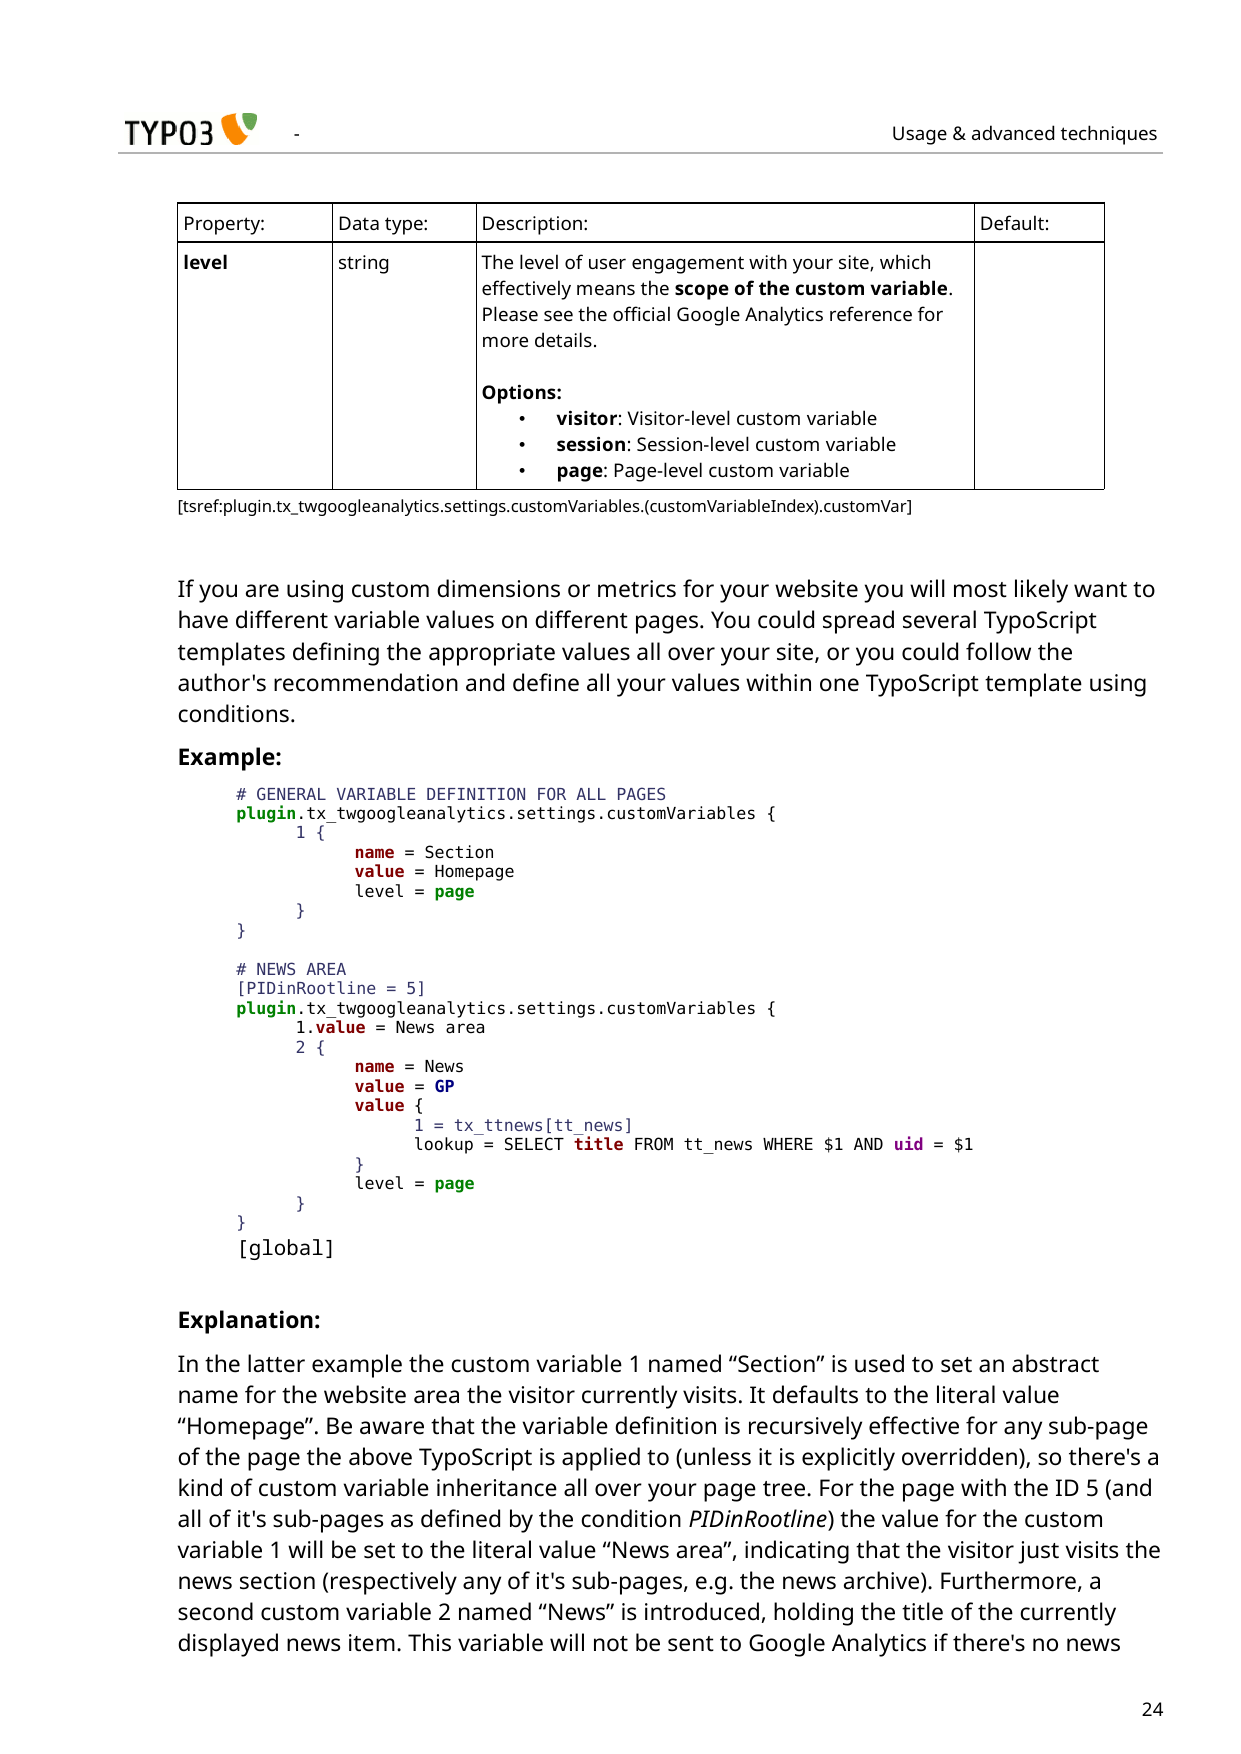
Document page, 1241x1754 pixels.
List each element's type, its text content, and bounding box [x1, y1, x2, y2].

table_header Property: [178, 204, 332, 241]
text } [236, 1213, 1163, 1232]
text value = GP [236, 1077, 1163, 1096]
text Explanation: [177, 1304, 1163, 1336]
text [tsref:plugin.tx_twgoogleanalytics.settings.customVariables.(customVariableIndex).customVar] [177, 495, 1163, 518]
table_cell [975, 243, 1104, 489]
table_cell level [178, 243, 332, 489]
text lookup = SELECT title FROM tt_news WHERE $1 AND uid = $1 [236, 1135, 1163, 1154]
text name = News [236, 1057, 1163, 1077]
table_cell The level of user engagement with your site, which effectively means the scope of the custom variable. Please see the official Google Analytics reference for more details. Options: visitor: Visitor-level custom variable session: Session-level custom variable page: Page-level custom variable [477, 243, 974, 489]
text value = Homepage [236, 862, 1163, 882]
text name = Section [236, 843, 1163, 862]
picture [124, 112, 260, 145]
text 1.value = News area [236, 1018, 1163, 1038]
text plugin.tx_twgoogleanalytics.settings.customVariables { [236, 804, 1163, 823]
text plugin.tx_twgoogleanalytics.settings.customVariables { [236, 999, 1163, 1018]
text If you are using custom dimensions or metrics for your website you will most likely want to have different variable values on different pages. You could spread several TypoScript templates defining the appropriate values all over your site, or you could follow the author's recommendation and define all your values within one TypoScript template using conditions. [177, 573, 1163, 729]
table_cell string [333, 243, 476, 489]
text # NEWS AREA [236, 960, 1163, 979]
text } [236, 1154, 1163, 1174]
text # GENERAL VARIABLE DEFINITION FOR ALL PAGES [236, 784, 1163, 804]
text In the latter example the custom variable 1 named “Section” is used to set an abstract name for the website area the visitor currently visits. It defaults to the literal value “Homepage”. Be aware that the variable definition is recursively effective for any sub-page of the page the above TypoScript is applied to (unless it is explicitly overridden), so there's a kind of custom variable inheritance all over your page tree. For the page with the ID 5 (and all of it's sub-pages as defined by the condition PIDinRootline) the value for the custom variable 1 will be set to the literal value “News area”, indicating that the visitor just visits the news section (respectively any of it's sub-pages, e.g. the news archive). Furthermore, a second custom variable 2 named “News” is introduced, holding the title of the currently displayed news item. This variable will not be sent to Google Analytics if there's no news [177, 1348, 1163, 1658]
text [global] [236, 1232, 1163, 1261]
text 1 { [236, 823, 1163, 843]
text level = page [236, 1174, 1163, 1193]
text 1 = tx_ttnews[tt_news] [236, 1116, 1163, 1135]
text value { [236, 1096, 1163, 1116]
text Example: [177, 741, 1163, 772]
text [PIDinRootline = 5] [236, 979, 1163, 999]
text } [236, 921, 1163, 940]
table_header Data type: [333, 204, 476, 241]
text } [236, 1193, 1163, 1213]
text } [236, 901, 1163, 921]
table_header Description: [477, 204, 974, 241]
text level = page [236, 882, 1163, 901]
table_header Default: [975, 204, 1104, 241]
text 2 { [236, 1038, 1163, 1057]
